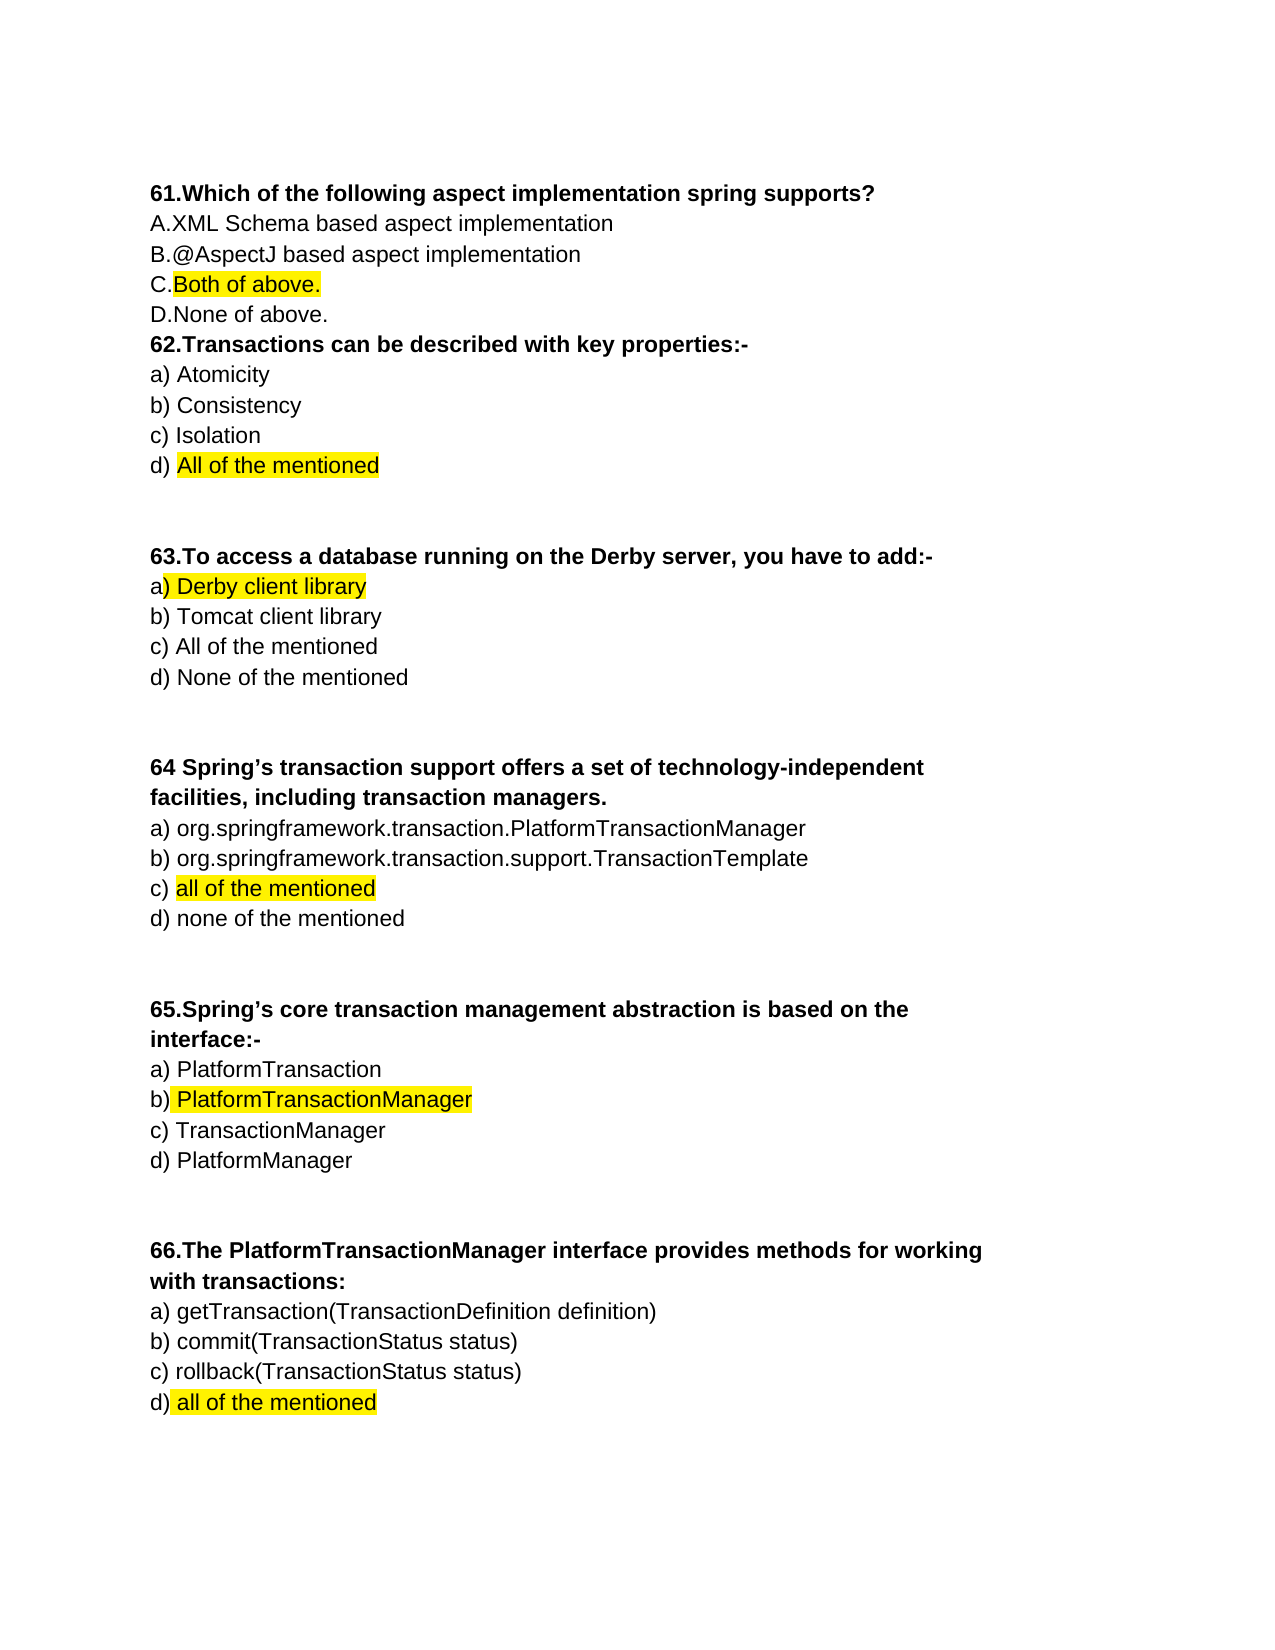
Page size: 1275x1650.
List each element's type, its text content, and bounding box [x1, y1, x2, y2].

text d) none of the mentioned [150, 905, 1125, 932]
text c) Isolation [150, 422, 1125, 448]
text b) Tomcat client library [150, 603, 1125, 629]
text 65.Spring’s core transaction management abstraction is based on the [150, 996, 1125, 1022]
text 66.The PlatformTransactionManager interface provides methods for working [150, 1237, 1125, 1264]
text B.@AspectJ based aspect implementation [150, 241, 1125, 267]
text c) All of the mentioned [150, 633, 1125, 660]
text 63.To access a database running on the Derby server, you have to add:- [150, 543, 1125, 569]
text 61.Which of the following aspect implementation spring supports? [150, 180, 1125, 207]
text d) all of the mentioned [150, 1388, 1125, 1415]
text a) getTransaction(TransactionDefinition definition) [150, 1298, 1125, 1324]
text c) rollback(TransactionStatus status) [150, 1358, 1125, 1385]
text a) PlatformTransaction [150, 1056, 1125, 1083]
text c) TransactionManager [150, 1117, 1125, 1143]
text a) org.springframework.transaction.PlatformTransactionManager [150, 814, 1125, 841]
text facilities, including transaction managers. [150, 784, 1125, 811]
text a) Derby client library [150, 573, 1125, 599]
text 64 Spring’s transaction support offers a set of technology-independent [150, 754, 1125, 781]
text b) PlatformTransactionManager [150, 1086, 1125, 1113]
text 62.Transactions can be described with key properties:- [150, 331, 1125, 358]
text a) Atomicity [150, 361, 1125, 388]
text A.XML Schema based aspect implementation [150, 210, 1125, 237]
text c) all of the mentioned [150, 875, 1125, 901]
text C.Both of above. [150, 271, 1125, 297]
text d) PlatformManager [150, 1147, 1125, 1173]
text b) commit(TransactionStatus status) [150, 1328, 1125, 1354]
text d) None of the mentioned [150, 663, 1125, 690]
text b) org.springframework.transaction.support.TransactionTemplate [150, 845, 1125, 871]
text D.None of above. [150, 301, 1125, 327]
text interface:- [150, 1026, 1125, 1052]
text d) All of the mentioned [150, 452, 1125, 478]
text b) Consistency [150, 392, 1125, 418]
text with transactions: [150, 1268, 1125, 1294]
